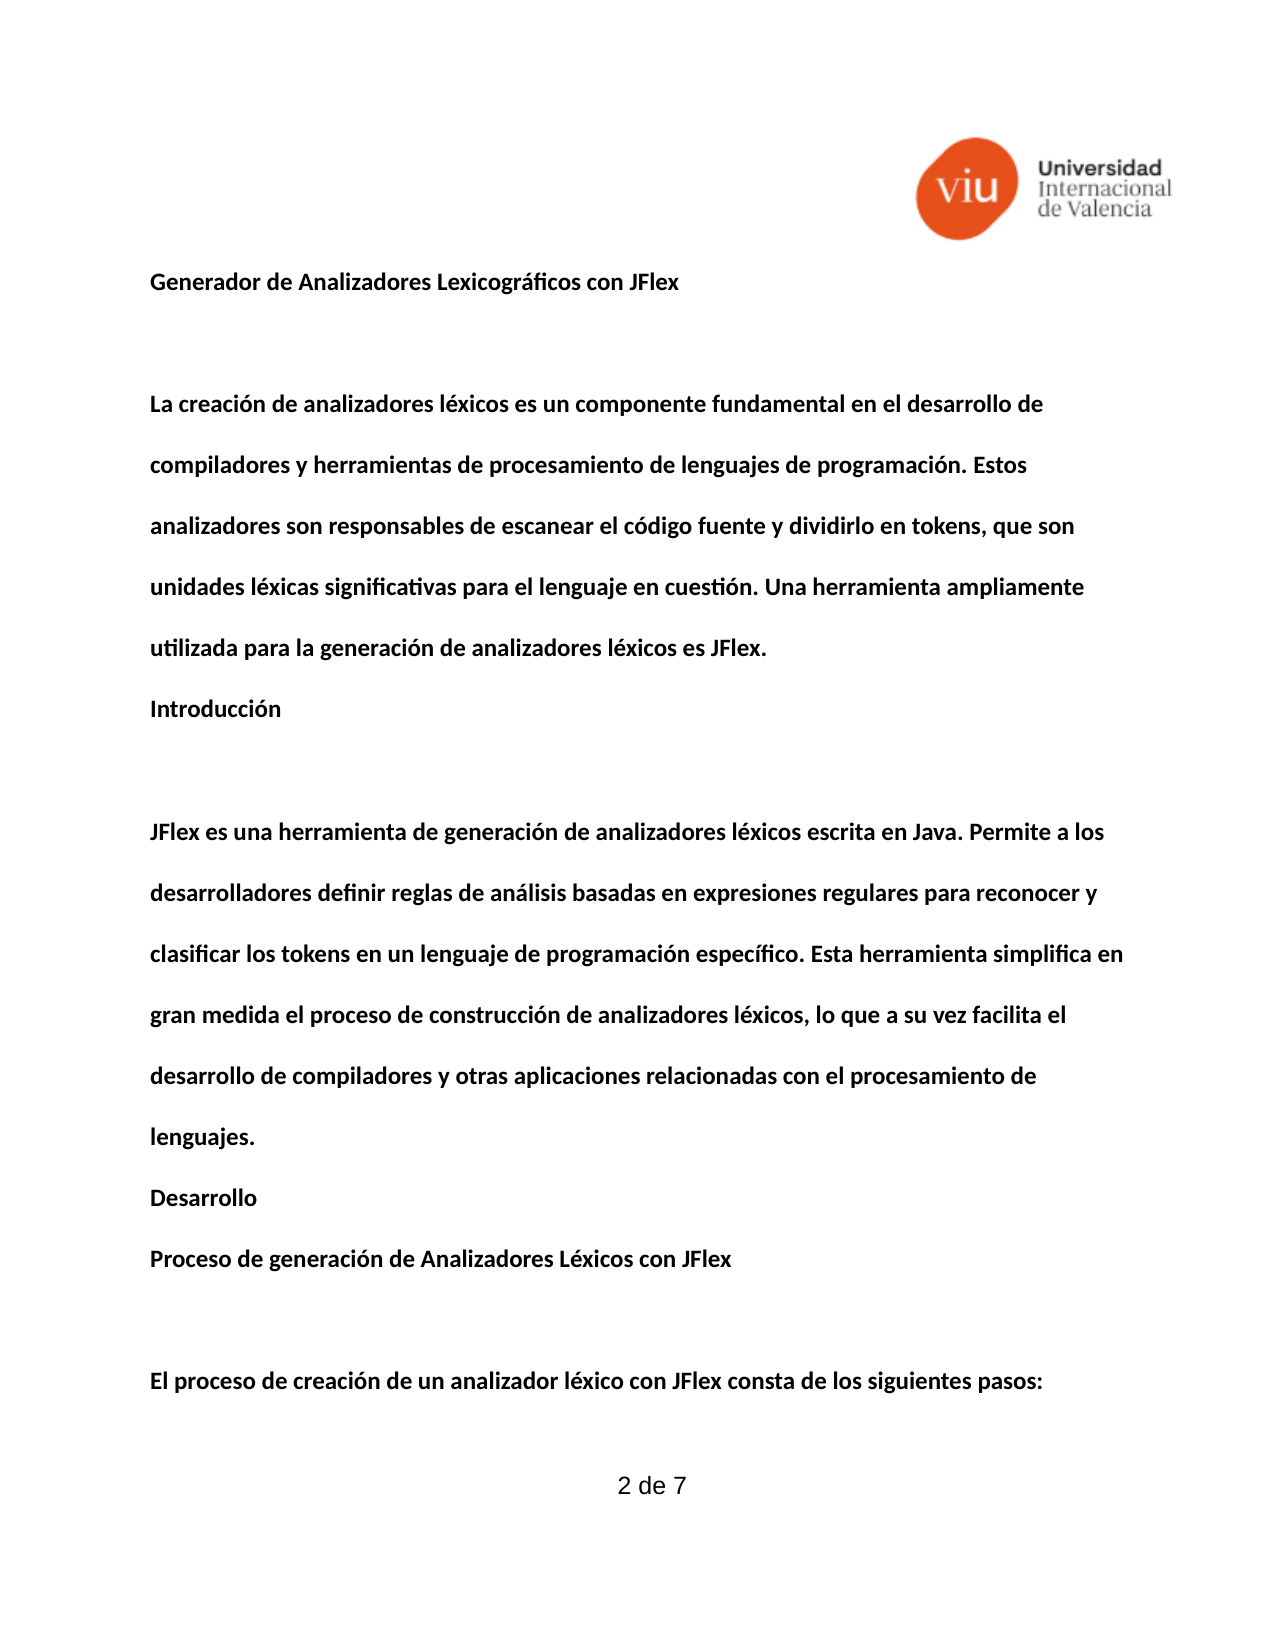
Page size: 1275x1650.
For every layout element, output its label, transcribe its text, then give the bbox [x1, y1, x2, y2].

text Introducción [150, 693, 1125, 724]
text La creación de analizadores léxicos es un componente fundamental en el desarrollo de compiladores y herramientas de procesamiento de lenguajes de programación. Estos analizadores son responsables de escanear el código fuente y dividirlo en tokens, que son unidades léxicas significativas para el lenguaje en cuestión. Una herramienta ampliamente utilizada para la generación de analizadores léxicos es JFlex. [150, 388, 1125, 663]
text Desarrollo [150, 1182, 1125, 1212]
text Proceso de generación de Analizadores Léxicos con JFlex [150, 1243, 1125, 1273]
text JFlex es una herramienta de generación de analizadores léxicos escrita en Java. Permite a los desarrolladores definir reglas de análisis basadas en expresiones regulares para reconocer y clasificar los tokens en un lenguaje de programación específico. Esta herramienta simplifica en gran medida el proceso de construcción de analizadores léxicos, lo que a su vez facilita el desarrollo de compiladores y otras aplicaciones relacionadas con el procesamiento de lenguajes. [150, 816, 1125, 1151]
text El proceso de creación de un analizador léxico con JFlex consta de los siguientes pasos: [150, 1365, 1125, 1396]
text Generador de Analizadores Lexicográficos con JFlex [150, 266, 1125, 297]
picture [913, 134, 1175, 245]
